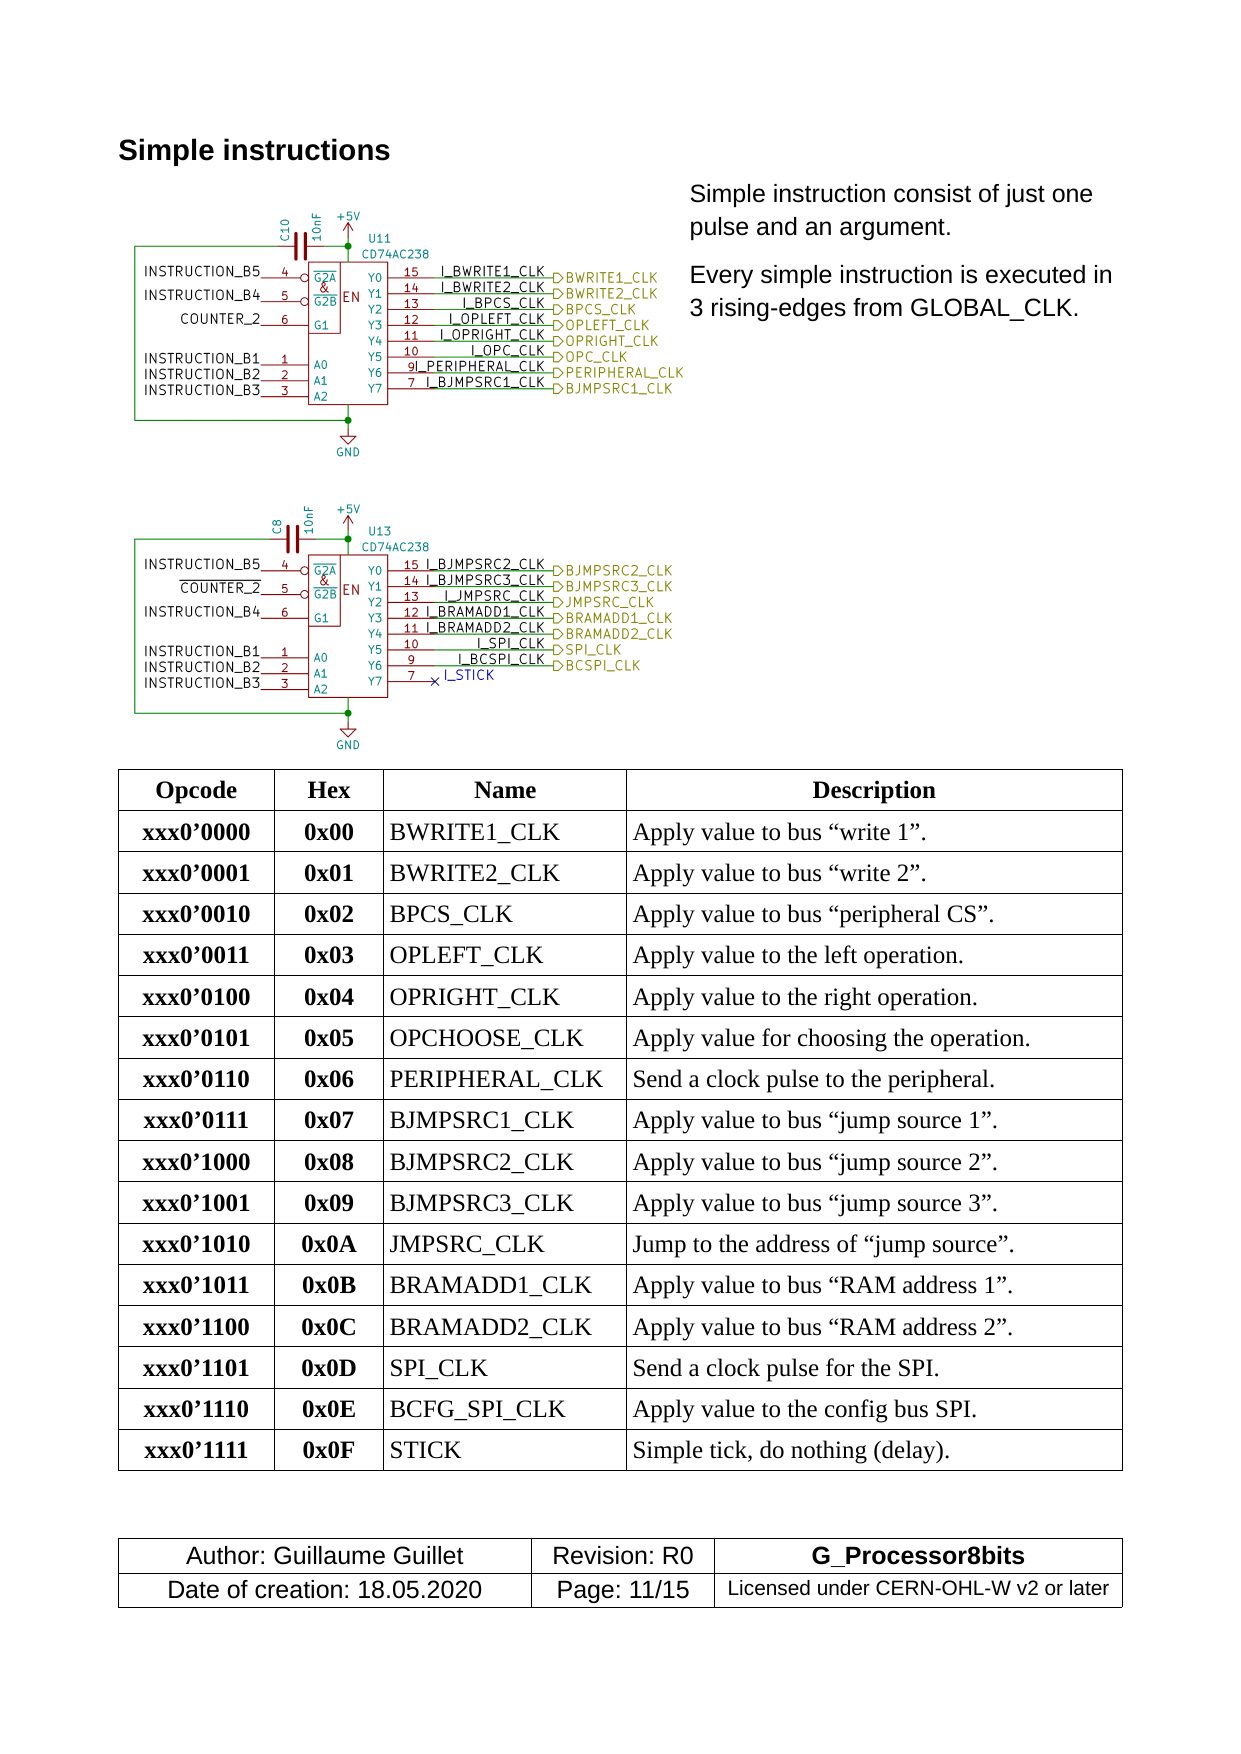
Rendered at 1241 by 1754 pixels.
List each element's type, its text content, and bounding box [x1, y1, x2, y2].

table_cell 0x0E [275, 1389, 383, 1429]
table_cell xxx0’1110 [119, 1389, 274, 1429]
table_cell 0x0C [275, 1306, 383, 1346]
table_cell Apply value to the left operation. [627, 935, 1122, 975]
table_cell xxx0’1101 [119, 1347, 274, 1387]
table_cell 0x0F [275, 1430, 383, 1470]
table_cell Apply value to the right operation. [627, 976, 1122, 1016]
table_cell Simple tick, do nothing (delay). [627, 1430, 1122, 1470]
picture [121, 198, 690, 752]
table_cell Apply value to bus “peripheral CS”. [627, 894, 1122, 934]
table_cell 0x05 [275, 1017, 383, 1057]
table_cell Send a clock pulse to the peripheral. [627, 1059, 1122, 1099]
table_cell OPLEFT_CLK [384, 935, 626, 975]
table_cell xxx0’0000 [119, 811, 274, 851]
table_cell xxx0’0001 [119, 852, 274, 892]
table_cell 0x0D [275, 1347, 383, 1387]
table_header Opcode [119, 770, 274, 810]
table_cell BJMPSRC3_CLK [384, 1182, 626, 1222]
table_cell OPCHOOSE_CLK [384, 1017, 626, 1057]
table_cell Apply value to bus “write 1”. [627, 811, 1122, 851]
table_cell xxx0’1010 [119, 1224, 274, 1264]
table_cell BRAMADD2_CLK [384, 1306, 626, 1346]
text Simple instruction consist of just one pulse and an argument. [118, 179, 1122, 241]
table_cell xxx0’0111 [119, 1100, 274, 1140]
table_cell BJMPSRC2_CLK [384, 1141, 626, 1181]
table_cell xxx0’0100 [119, 976, 274, 1016]
table_cell STICK [384, 1430, 626, 1470]
table_cell BRAMADD1_CLK [384, 1265, 626, 1305]
table_cell Apply value to bus “jump source 2”. [627, 1141, 1122, 1181]
table_cell 0x08 [275, 1141, 383, 1181]
table_cell BPCS_CLK [384, 894, 626, 934]
table_cell Apply value to bus “RAM address 2”. [627, 1306, 1122, 1346]
table_cell xxx0’0101 [119, 1017, 274, 1057]
table_cell 0x09 [275, 1182, 383, 1222]
table_cell Apply value to bus “jump source 1”. [627, 1100, 1122, 1140]
table_cell 0x07 [275, 1100, 383, 1140]
table_cell SPI_CLK [384, 1347, 626, 1387]
table_cell Apply value to bus “write 2”. [627, 852, 1122, 892]
table_cell xxx0’1011 [119, 1265, 274, 1305]
table_cell OPRIGHT_CLK [384, 976, 626, 1016]
table_cell BWRITE2_CLK [384, 852, 626, 892]
table_header Name [384, 770, 626, 810]
table_header Hex [275, 770, 383, 810]
table_cell Apply value to bus “RAM address 1”. [627, 1265, 1122, 1305]
table_cell JMPSRC_CLK [384, 1224, 626, 1264]
table_cell BCFG_SPI_CLK [384, 1389, 626, 1429]
table_cell xxx0’0011 [119, 935, 274, 975]
table_cell xxx0’0110 [119, 1059, 274, 1099]
table_cell 0x0B [275, 1265, 383, 1305]
table_cell BJMPSRC1_CLK [384, 1100, 626, 1140]
table_cell 0x04 [275, 976, 383, 1016]
table_cell 0x03 [275, 935, 383, 975]
table_cell 0x06 [275, 1059, 383, 1099]
table_header Description [627, 770, 1122, 810]
table_cell Jump to the address of “jump source”. [627, 1224, 1122, 1264]
table_cell xxx0’1000 [119, 1141, 274, 1181]
table_cell Send a clock pulse for the SPI. [627, 1347, 1122, 1387]
table_cell xxx0’0010 [119, 894, 274, 934]
table_cell 0x00 [275, 811, 383, 851]
table_cell BWRITE1_CLK [384, 811, 626, 851]
table_cell 0x01 [275, 852, 383, 892]
subtitle Simple instructions [118, 133, 1122, 166]
table_cell Apply value for choosing the operation. [627, 1017, 1122, 1057]
table_cell Apply value to the config bus SPI. [627, 1389, 1122, 1429]
table_cell xxx0’1100 [119, 1306, 274, 1346]
table_cell 0x0A [275, 1224, 383, 1264]
table_cell xxx0’1001 [119, 1182, 274, 1222]
table_cell 0x02 [275, 894, 383, 934]
table_cell Apply value to bus “jump source 3”. [627, 1182, 1122, 1222]
table_cell xxx0’1111 [119, 1430, 274, 1470]
table_cell PERIPHERAL_CLK [384, 1059, 626, 1099]
text Every simple instruction is executed in 3 rising-edges from GLOBAL_CLK. [690, 259, 1122, 321]
